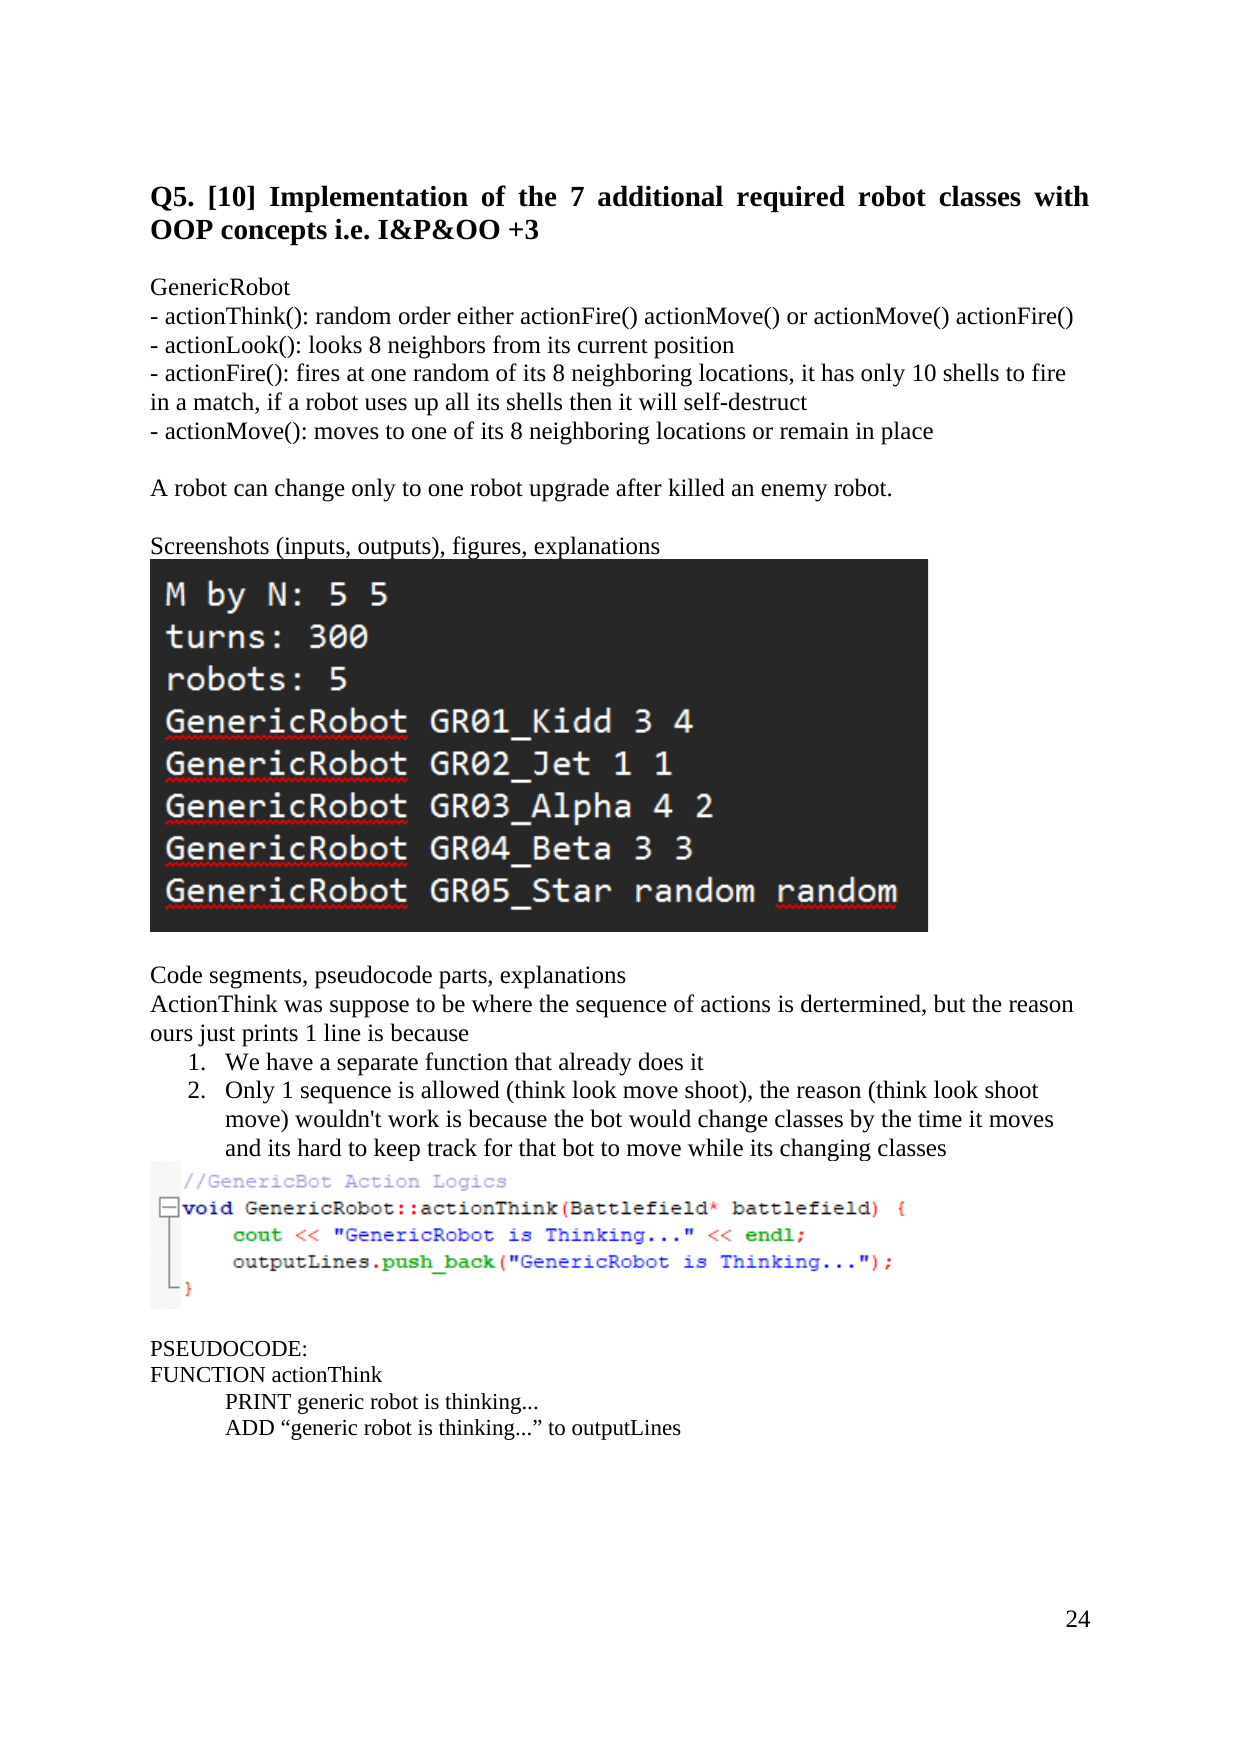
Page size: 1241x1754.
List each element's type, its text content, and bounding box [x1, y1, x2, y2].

text ActionThink was suppose to be where the sequence of actions is dertermined, but the reason ours just prints 1 line is because [150, 989, 1090, 1047]
text ADD “generic robot is thinking...” to outputLines [150, 1414, 1090, 1441]
subtitle Q5. [10] Implementation of the 7 additional required robot classes with OOP concepts i.e. I&P&OO +3 [150, 179, 1090, 246]
text - actionFire(): fires at one random of its 8 neighboring locations, it has only 10 shells to fire in a match, if a robot uses up all its shells then it will self-destruct [150, 358, 1090, 416]
text Code segments, pseudocode parts, explanations [150, 960, 1090, 989]
list Only 1 sequence is allowed (think look move shoot), the reason (think look shoot move) wouldn't work is because the bot would change classes by the time it moves and its hard to keep track for that bot to move while its changing classes [187, 1075, 1090, 1162]
text - actionLook(): looks 8 neighbors from its current position [150, 330, 1090, 358]
text - actionThink(): random order either actionFire() actionMove() or actionMove() actionFire() [150, 301, 1090, 330]
text GenericRobot [150, 272, 1090, 301]
text Screenshots (inputs, outputs), figures, explanations [150, 531, 1090, 560]
text PSEUDOCODE: [150, 1335, 1090, 1361]
text - actionMove(): moves to one of its 8 neighboring locations or remain in place [150, 416, 1090, 445]
list We have a separate function that already does it [187, 1047, 1090, 1075]
text A robot can change only to one robot upgrade after killed an enemy robot. [150, 473, 1090, 502]
text FUNCTION actionThink PRINT generic robot is thinking... [150, 1361, 1090, 1414]
